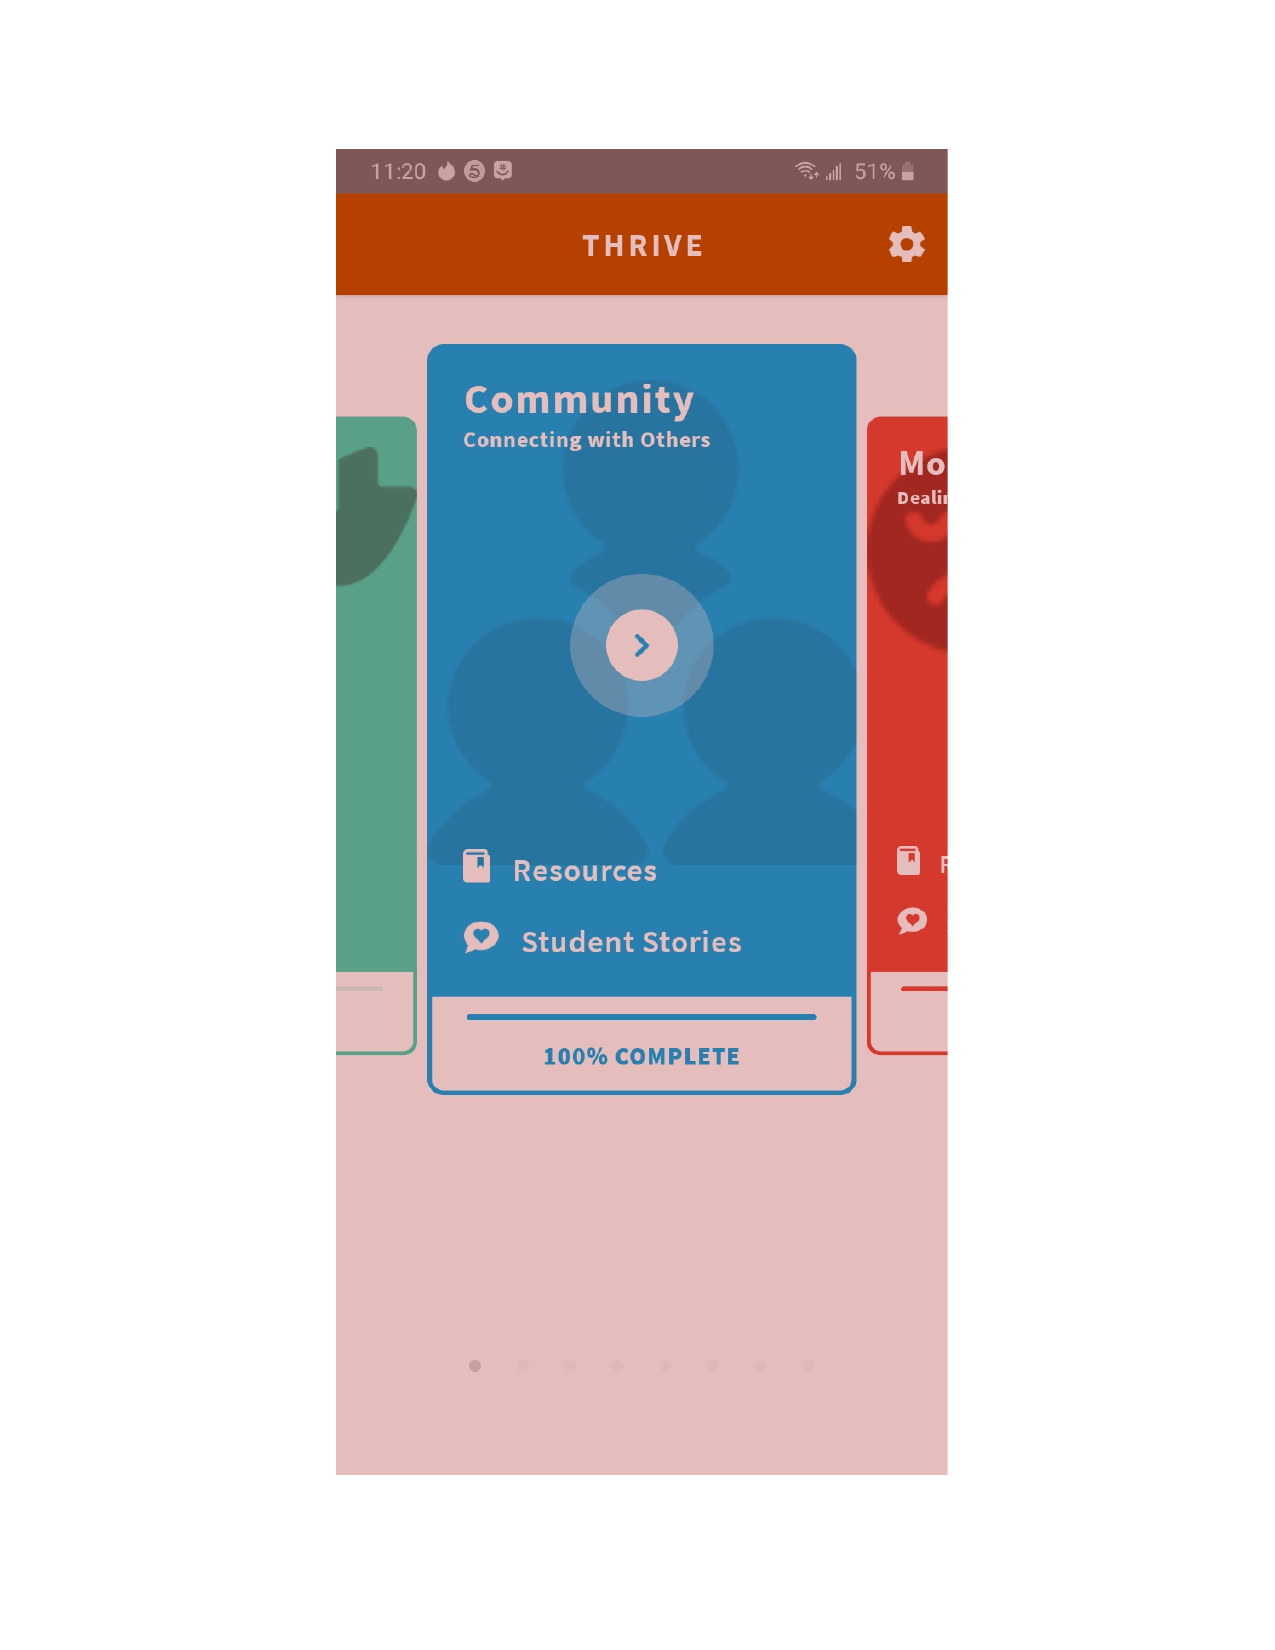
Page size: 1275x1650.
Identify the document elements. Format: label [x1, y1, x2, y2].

picture [336, 149, 948, 1475]
